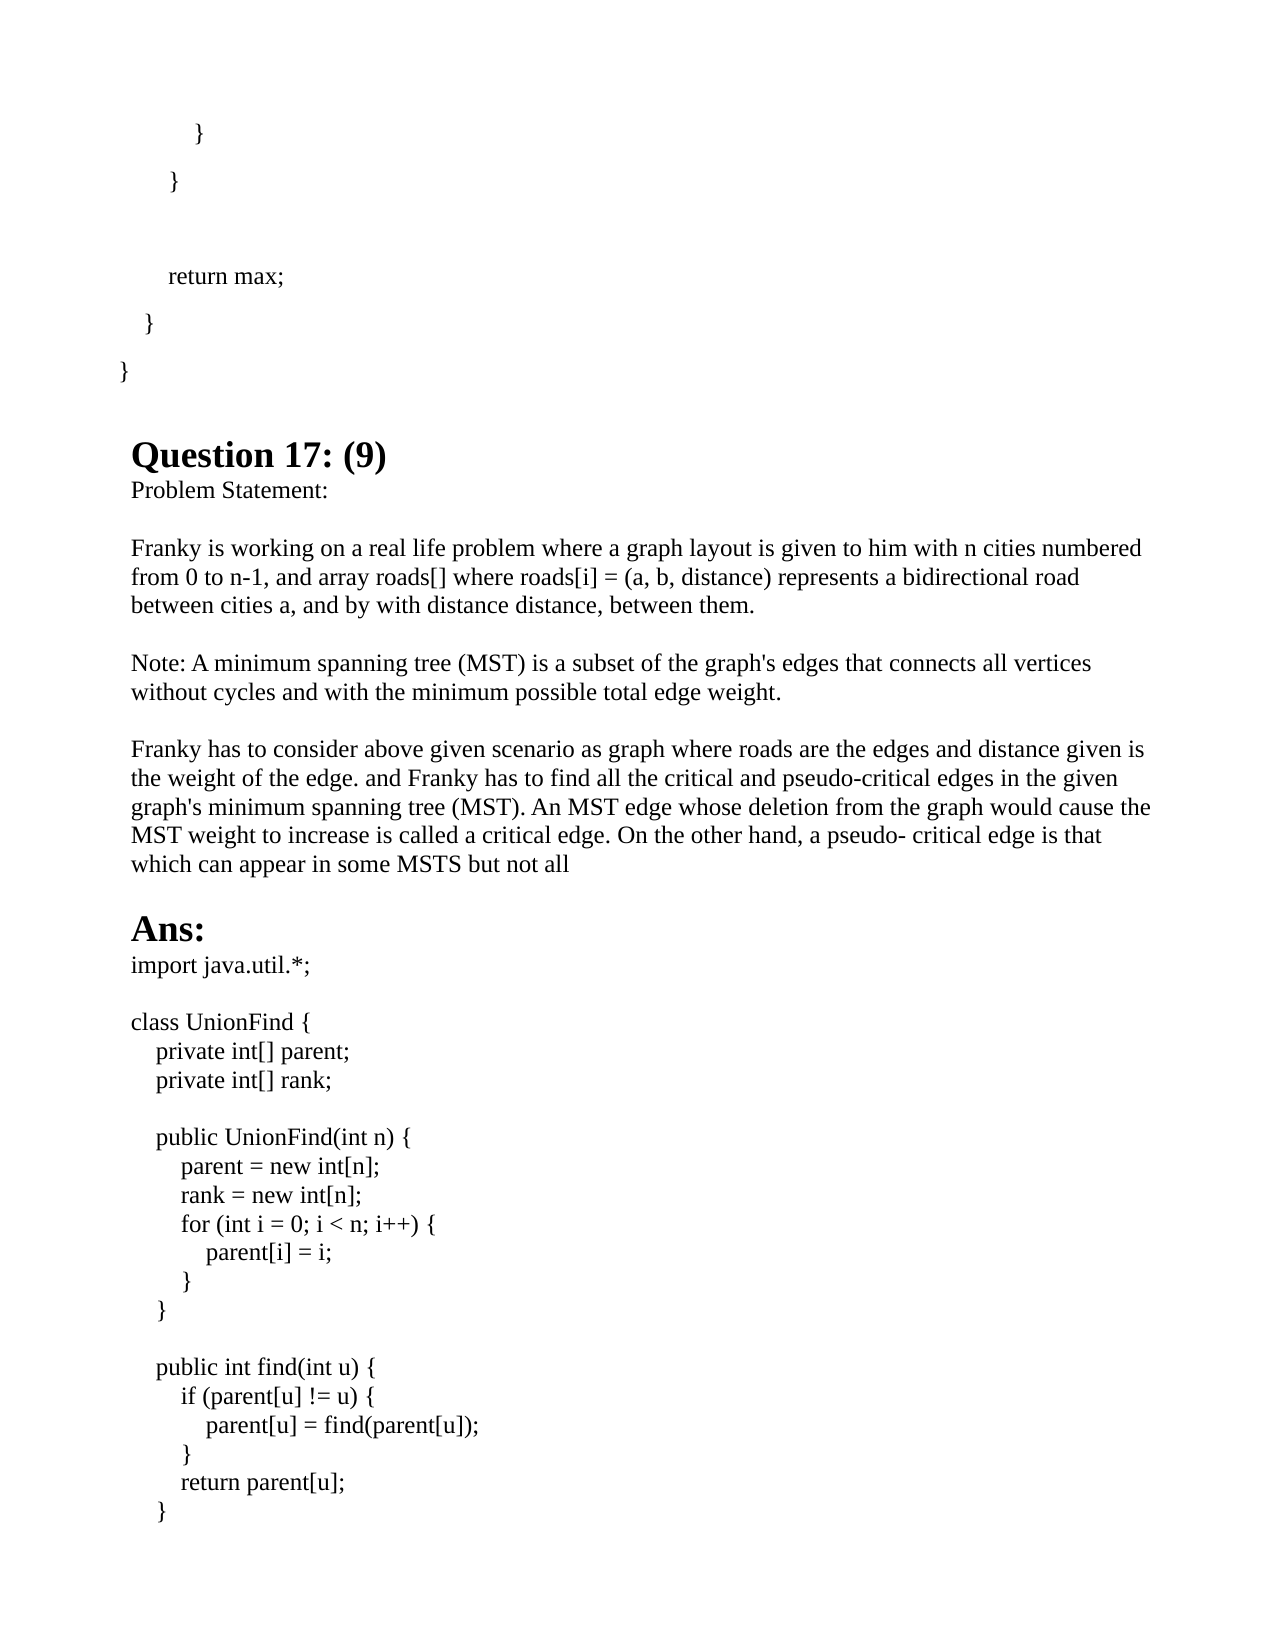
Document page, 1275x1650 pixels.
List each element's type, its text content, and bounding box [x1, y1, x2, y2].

text } [118, 356, 1157, 385]
text return parent[u]; [131, 1467, 1157, 1496]
text private int[] rank; [131, 1065, 1157, 1094]
text rank = new int[n]; [131, 1180, 1157, 1209]
text Franky is working on a real life problem where a graph layout is given to him with n cities numbered from 0 to n-1, and array roads[] where roads[i] = (a, b, distance) represents a bidirectional road between cities a, and by with distance distance, between them. [131, 533, 1157, 619]
text private int[] parent; [131, 1036, 1157, 1065]
text parent[i] = i; [131, 1237, 1157, 1266]
text public int find(int u) { [131, 1352, 1157, 1381]
text } [118, 118, 1157, 147]
text class UnionFind { [131, 1007, 1157, 1036]
text Franky has to consider above given scenario as graph where roads are the edges and distance given is the weight of the edge. and Franky has to find all the critical and pseudo-critical edges in the given graph's minimum spanning tree (MST). An MST edge whose deletion from the graph would cause the MST weight to increase is called a critical edge. On the other hand, a pseudo- critical edge is that which can appear in some MSTS but not all [131, 734, 1157, 878]
text } [131, 1295, 1157, 1324]
text } [131, 1496, 1157, 1525]
text Problem Statement: [131, 476, 1157, 504]
text Question 17: (9) [131, 432, 1157, 476]
text public UnionFind(int n) { [131, 1122, 1157, 1151]
text } [118, 308, 1157, 337]
text if (parent[u] != u) { [131, 1381, 1157, 1410]
text } [131, 1266, 1157, 1295]
text Note: A minimum spanning tree (MST) is a subset of the graph's edges that connects all vertices without cycles and with the minimum possible total edge weight. [131, 648, 1157, 706]
text parent[u] = find(parent[u]); [131, 1410, 1157, 1439]
text import java.util.*; [131, 950, 1157, 979]
text return max; [118, 261, 1157, 290]
text for (int i = 0; i < n; i++) { [131, 1209, 1157, 1237]
text Ans: [131, 907, 1157, 950]
text } [131, 1439, 1157, 1467]
text } [118, 166, 1157, 194]
text parent = new int[n]; [131, 1151, 1157, 1180]
